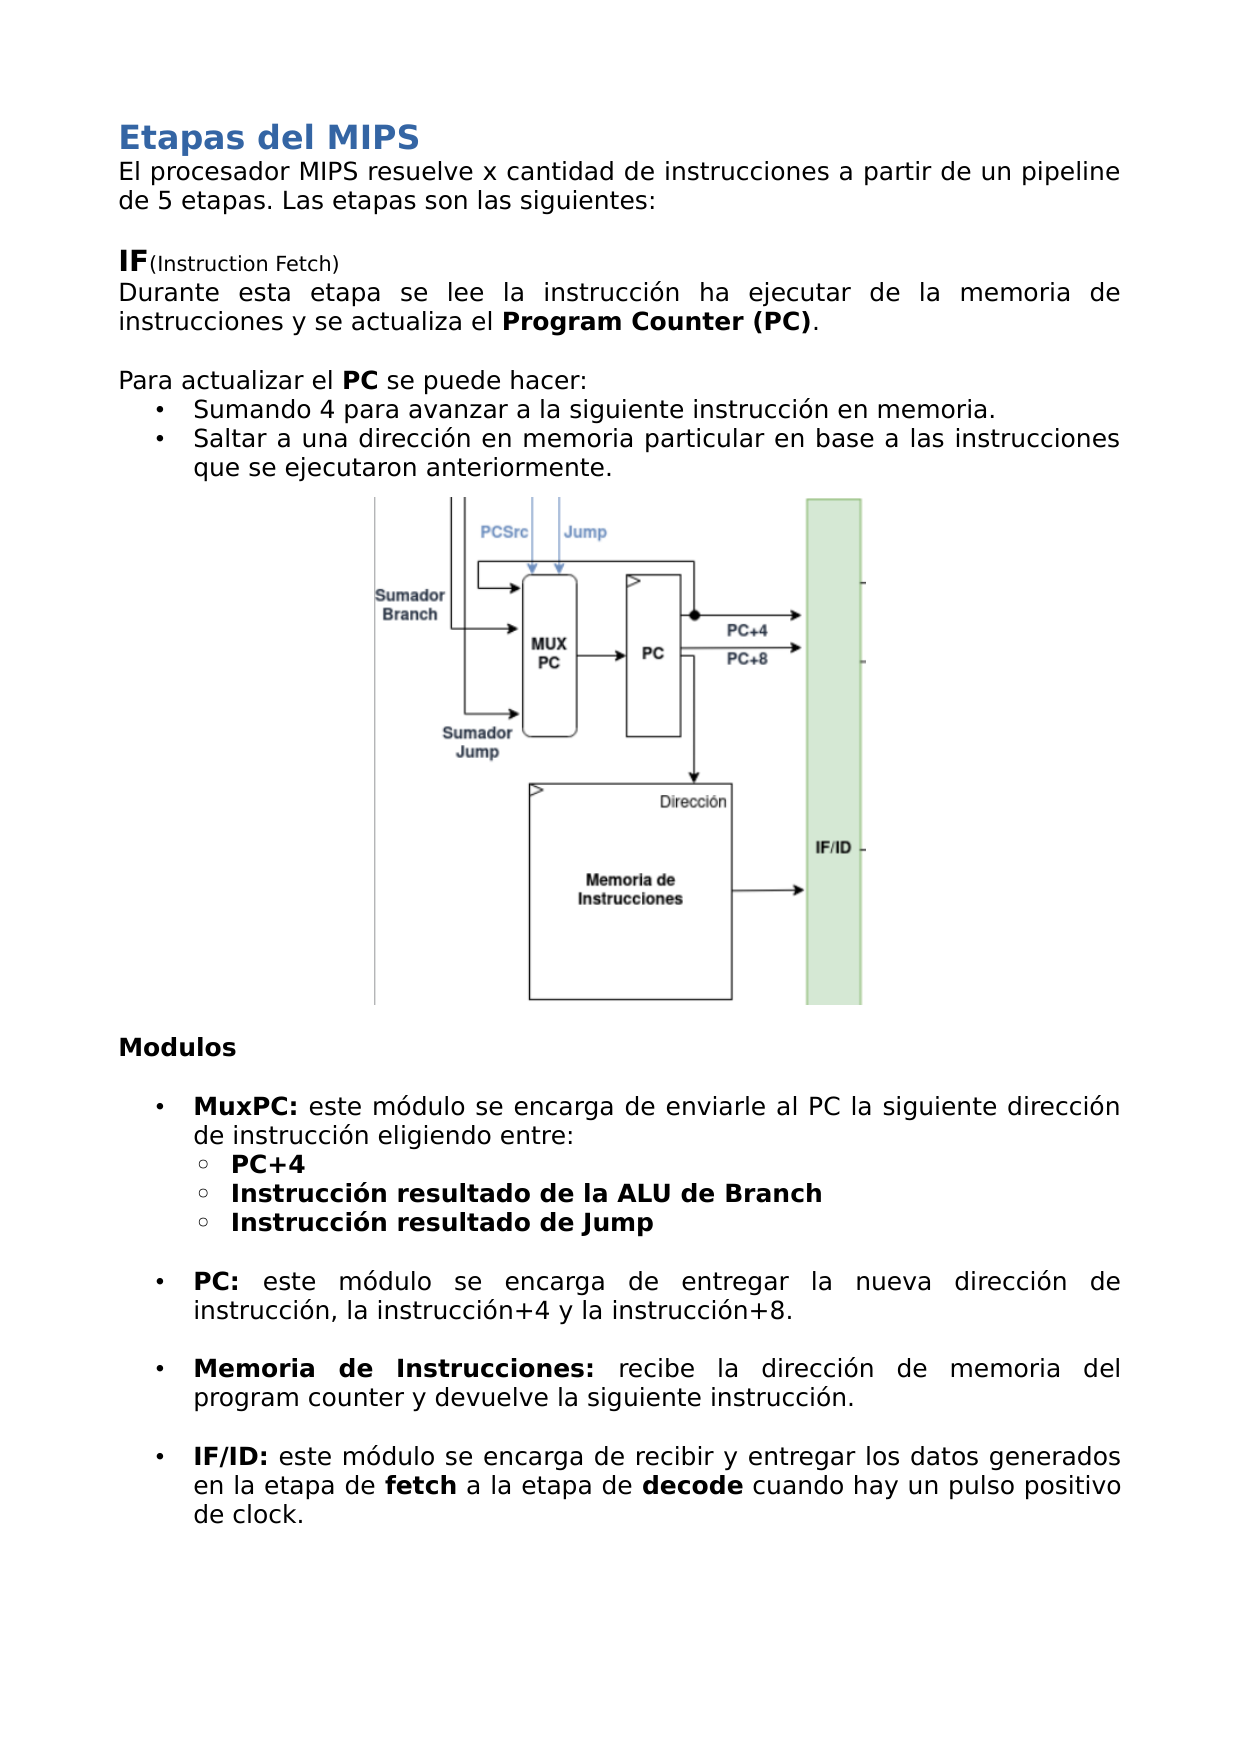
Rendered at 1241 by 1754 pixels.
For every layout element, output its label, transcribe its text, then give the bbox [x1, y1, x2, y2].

text Etapas del MIPS [118, 118, 1122, 157]
text IF(Instruction Fetch) [118, 244, 1122, 278]
list Sumando 4 para avanzar a la siguiente instrucción en memoria. [156, 395, 1122, 424]
text El procesador MIPS resuelve x cantidad de instrucciones a partir de un pipeline de 5 etapas. Las etapas son las siguientes: [118, 157, 1122, 215]
text Durante esta etapa se lee la instrucción ha ejecutar de la memoria de instrucciones y se actualiza el Program Counter (PC). [118, 278, 1122, 337]
text Modulos [118, 1034, 1122, 1063]
list IF/ID: este módulo se encarga de recibir y entregar los datos generados en la etapa de fetch a la etapa de decode cuando hay un pulso positivo de clock. [156, 1442, 1122, 1529]
list Instrucción resultado de la ALU de Branch [193, 1179, 1122, 1209]
text Para actualizar el PC se puede hacer: [118, 366, 1122, 395]
list Saltar a una dirección en memoria particular en base a las instrucciones que se ejecutaron anteriormente. [156, 424, 1122, 483]
list PC+4 [193, 1150, 1122, 1179]
list MuxPC: este módulo se encarga de enviarle al PC la siguiente dirección de instrucción eligiendo entre: [156, 1092, 1122, 1150]
list Instrucción resultado de Jump [193, 1209, 1122, 1238]
picture [374, 497, 866, 1005]
list PC: este módulo se encarga de entregar la nueva dirección de instrucción, la instrucción+4 y la instrucción+8. [156, 1267, 1122, 1325]
list Memoria de Instrucciones: recibe la dirección de memoria del program counter y devuelve la siguiente instrucción. [156, 1354, 1122, 1413]
